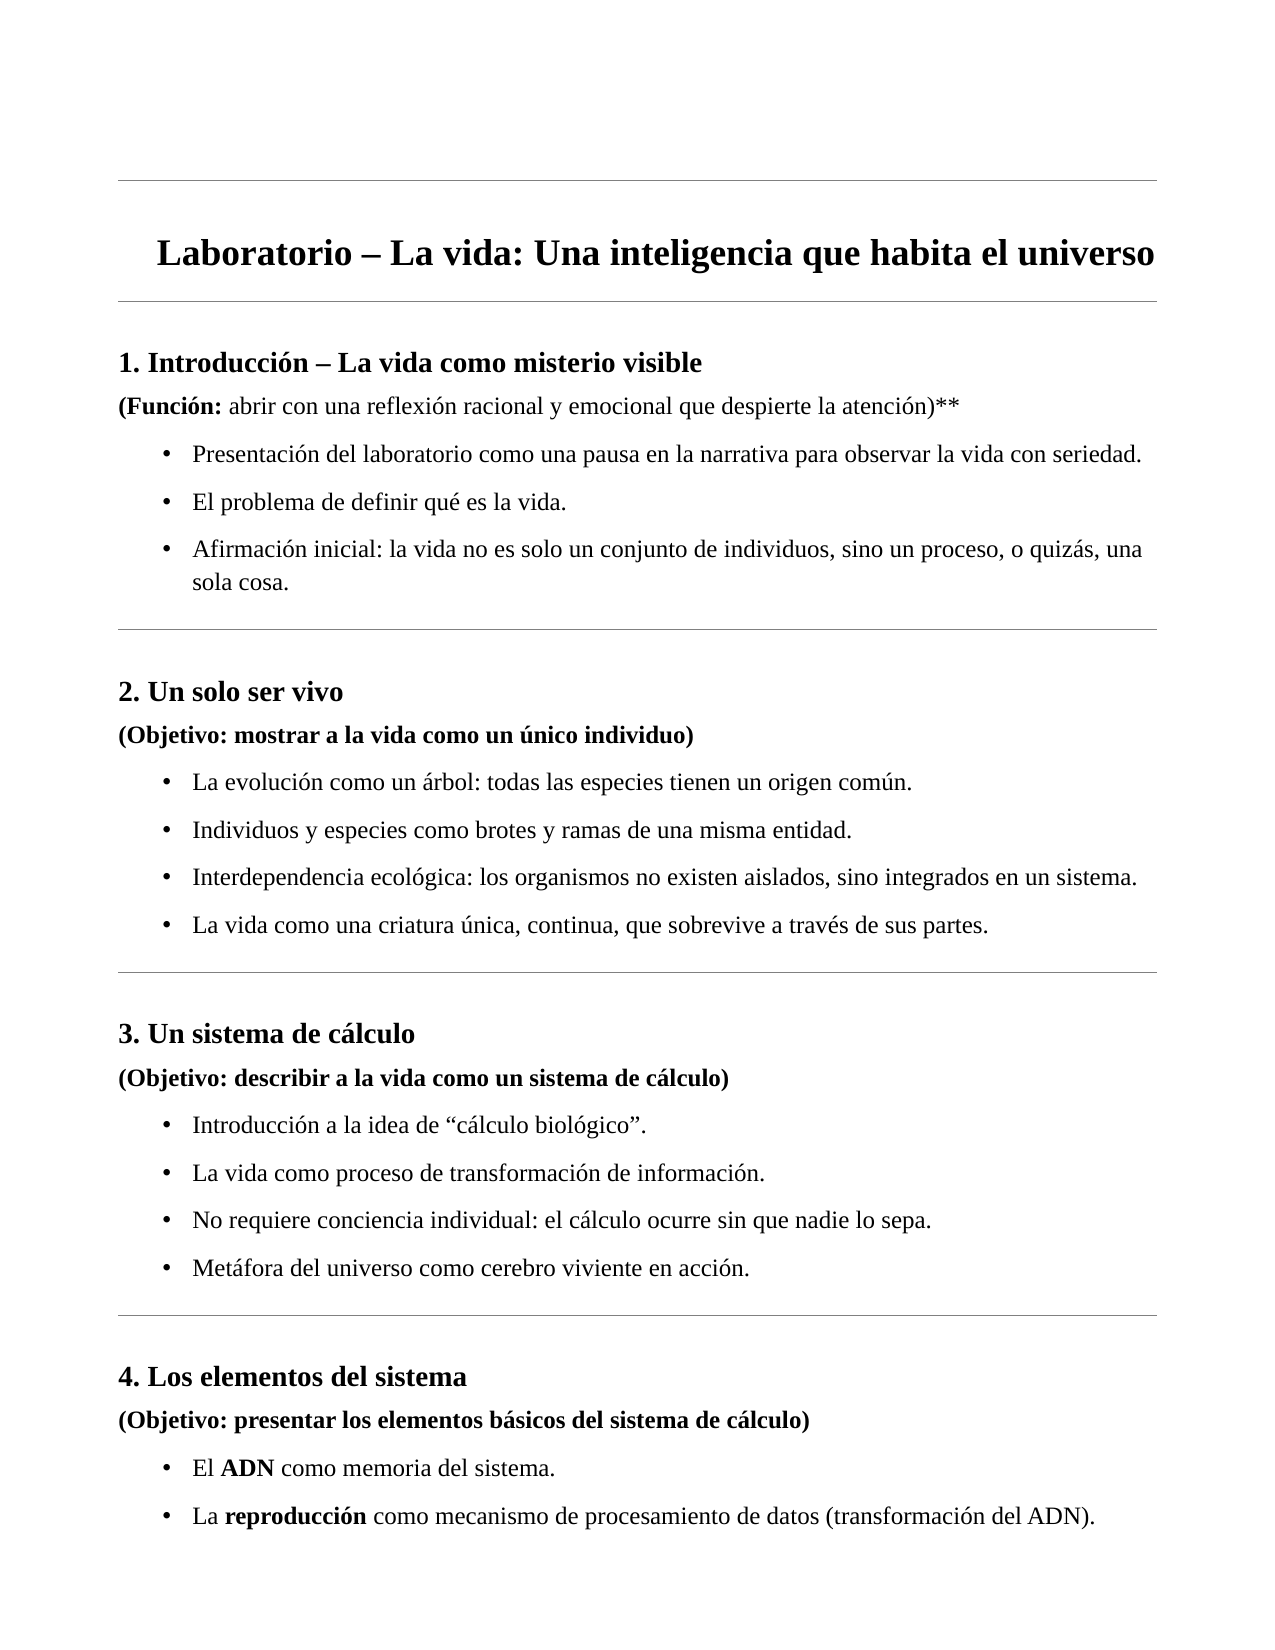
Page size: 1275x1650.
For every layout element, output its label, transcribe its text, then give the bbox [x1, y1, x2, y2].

list Introducción a la idea de “cálculo biológico”. [162, 1110, 1157, 1139]
subtitle 🌿 Laboratorio – La vida: Una inteligencia que habita el universo [118, 231, 1157, 274]
list La evolución como un árbol: todas las especies tienen un origen común. [162, 767, 1157, 796]
text (Función: abrir con una reflexión racional y emocional que despierte la atención)** [118, 391, 1157, 420]
subtitle 1. Introducción – La vida como misterio visible [118, 345, 1157, 379]
subtitle 2. Un solo ser vivo [118, 674, 1157, 707]
text (Objetivo: presentar los elementos básicos del sistema de cálculo) [118, 1406, 1157, 1434]
list Metáfora del universo como cerebro viviente en acción. [162, 1253, 1157, 1282]
list No requiere conciencia individual: el cálculo ocurre sin que nadie lo sepa. [162, 1205, 1157, 1234]
list El ADN como memoria del sistema. [162, 1453, 1157, 1482]
list La vida como proceso de transformación de información. [162, 1158, 1157, 1187]
list Individuos y especies como brotes y ramas de una misma entidad. [162, 815, 1157, 844]
list Presentación del laboratorio como una pausa en la narrativa para observar la vida con seriedad. [162, 439, 1157, 468]
subtitle 3. Un sistema de cálculo [118, 1017, 1157, 1050]
list Afirmación inicial: la vida no es solo un conjunto de individuos, sino un proceso, o quizás, una sola cosa. [162, 534, 1157, 596]
text (Objetivo: describir a la vida como un sistema de cálculo) [118, 1063, 1157, 1091]
list La vida como una criatura única, continua, que sobrevive a través de sus partes. [162, 910, 1157, 939]
list La reproducción como mecanismo de procesamiento de datos (transformación del ADN). [162, 1501, 1157, 1529]
list El problema de definir qué es la vida. [162, 487, 1157, 515]
subtitle 4. Los elementos del sistema [118, 1359, 1157, 1393]
list Interdependencia ecológica: los organismos no existen aislados, sino integrados en un sistema. [162, 862, 1157, 891]
text (Objetivo: mostrar a la vida como un único individuo) [118, 720, 1157, 748]
